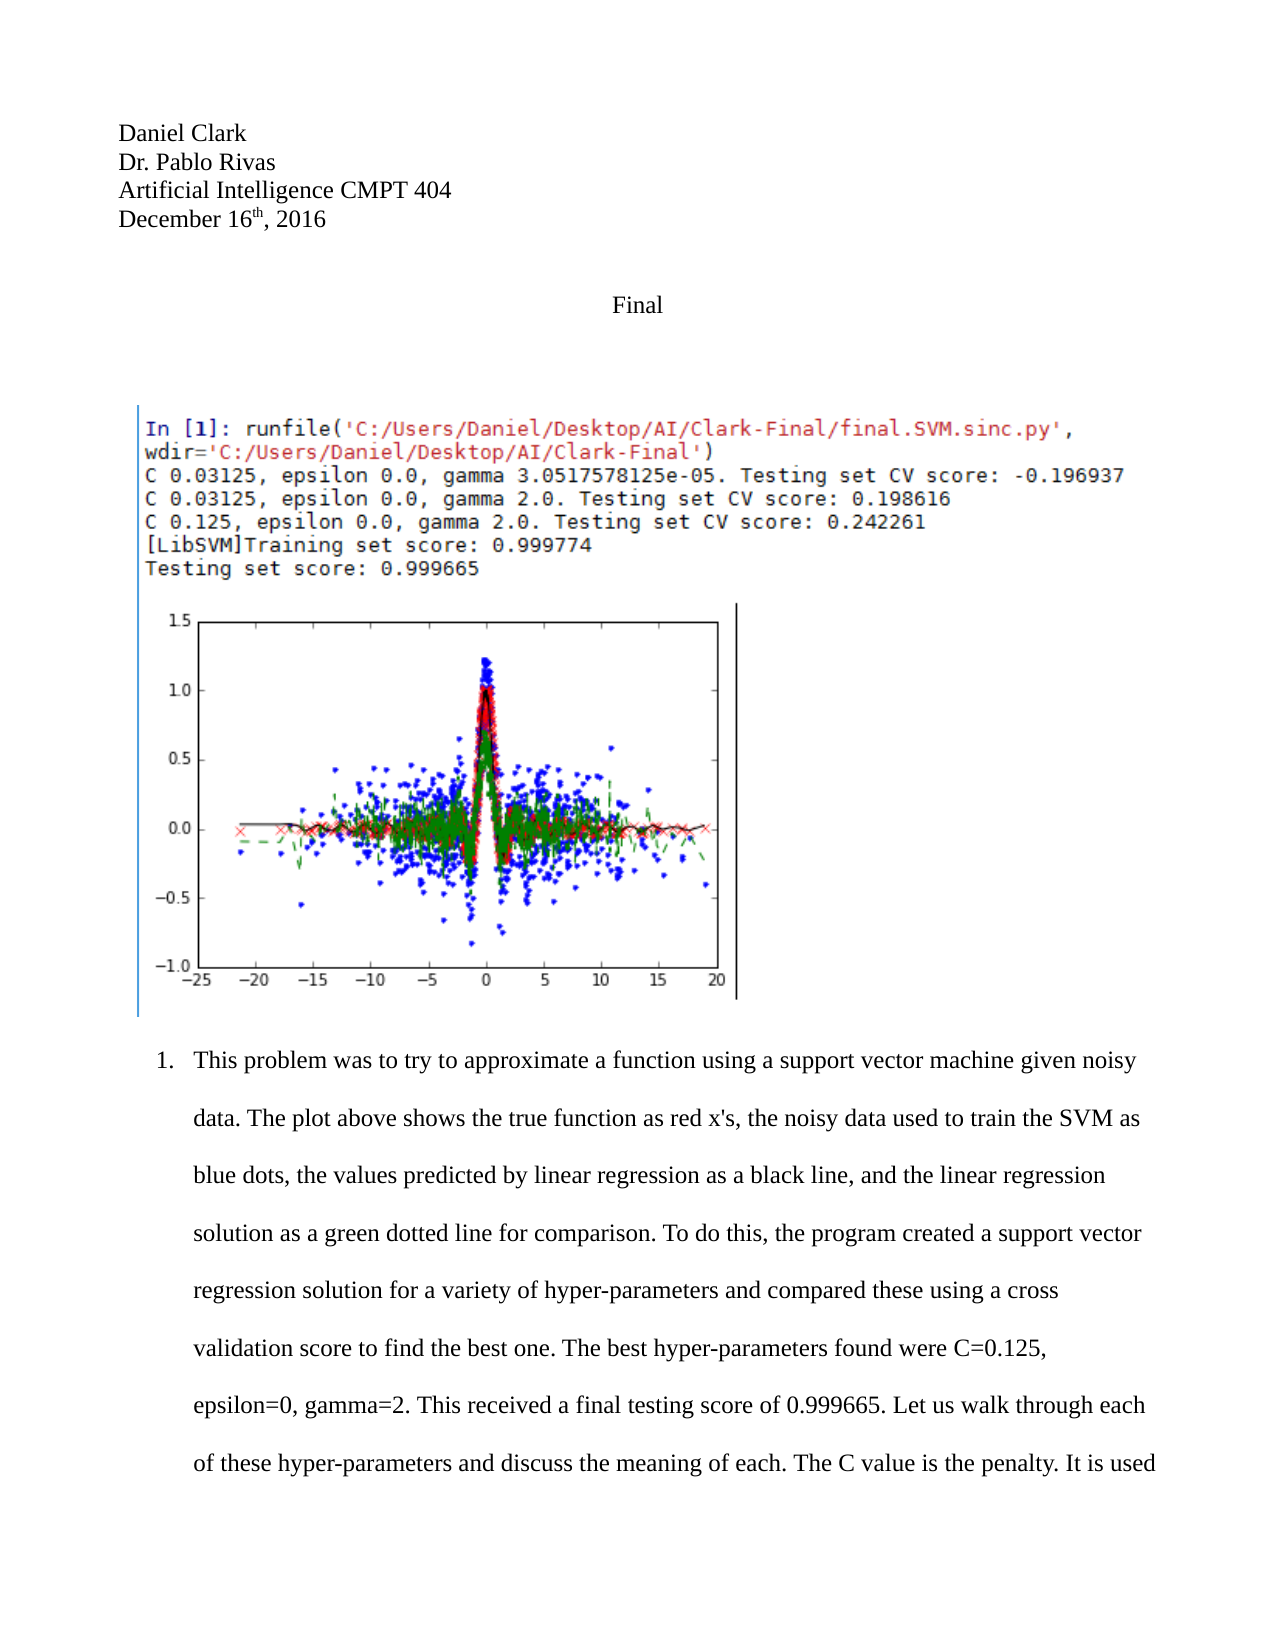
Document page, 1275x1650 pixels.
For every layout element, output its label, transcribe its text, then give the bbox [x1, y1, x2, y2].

list This problem was to try to approximate a function using a support vector machine given noisy data. The plot above shows the true function as red x's, the noisy data used to train the SVM as blue dots, the values predicted by linear regression as a black line, and the linear regression solution as a green dotted line for comparison. To do this, the program created a support vector regression solution for a variety of hyper-parameters and compared these using a cross validation score to find the best one. The best hyper-parameters found were C=0.125, epsilon=0, gamma=2. This received a final testing score of 0.999665. Let us walk through each of these hyper-parameters and discuss the meaning of each. The C value is the penalty. It is used [156, 406, 1157, 1477]
text Artificial Intelligence CMPT 404 [118, 176, 1157, 204]
text December 16th, 2016 [118, 204, 1157, 233]
text Daniel Clark [118, 118, 1157, 147]
text Dr. Pablo Rivas [118, 147, 1157, 176]
picture [136, 405, 1139, 1017]
text Final [118, 291, 1157, 319]
